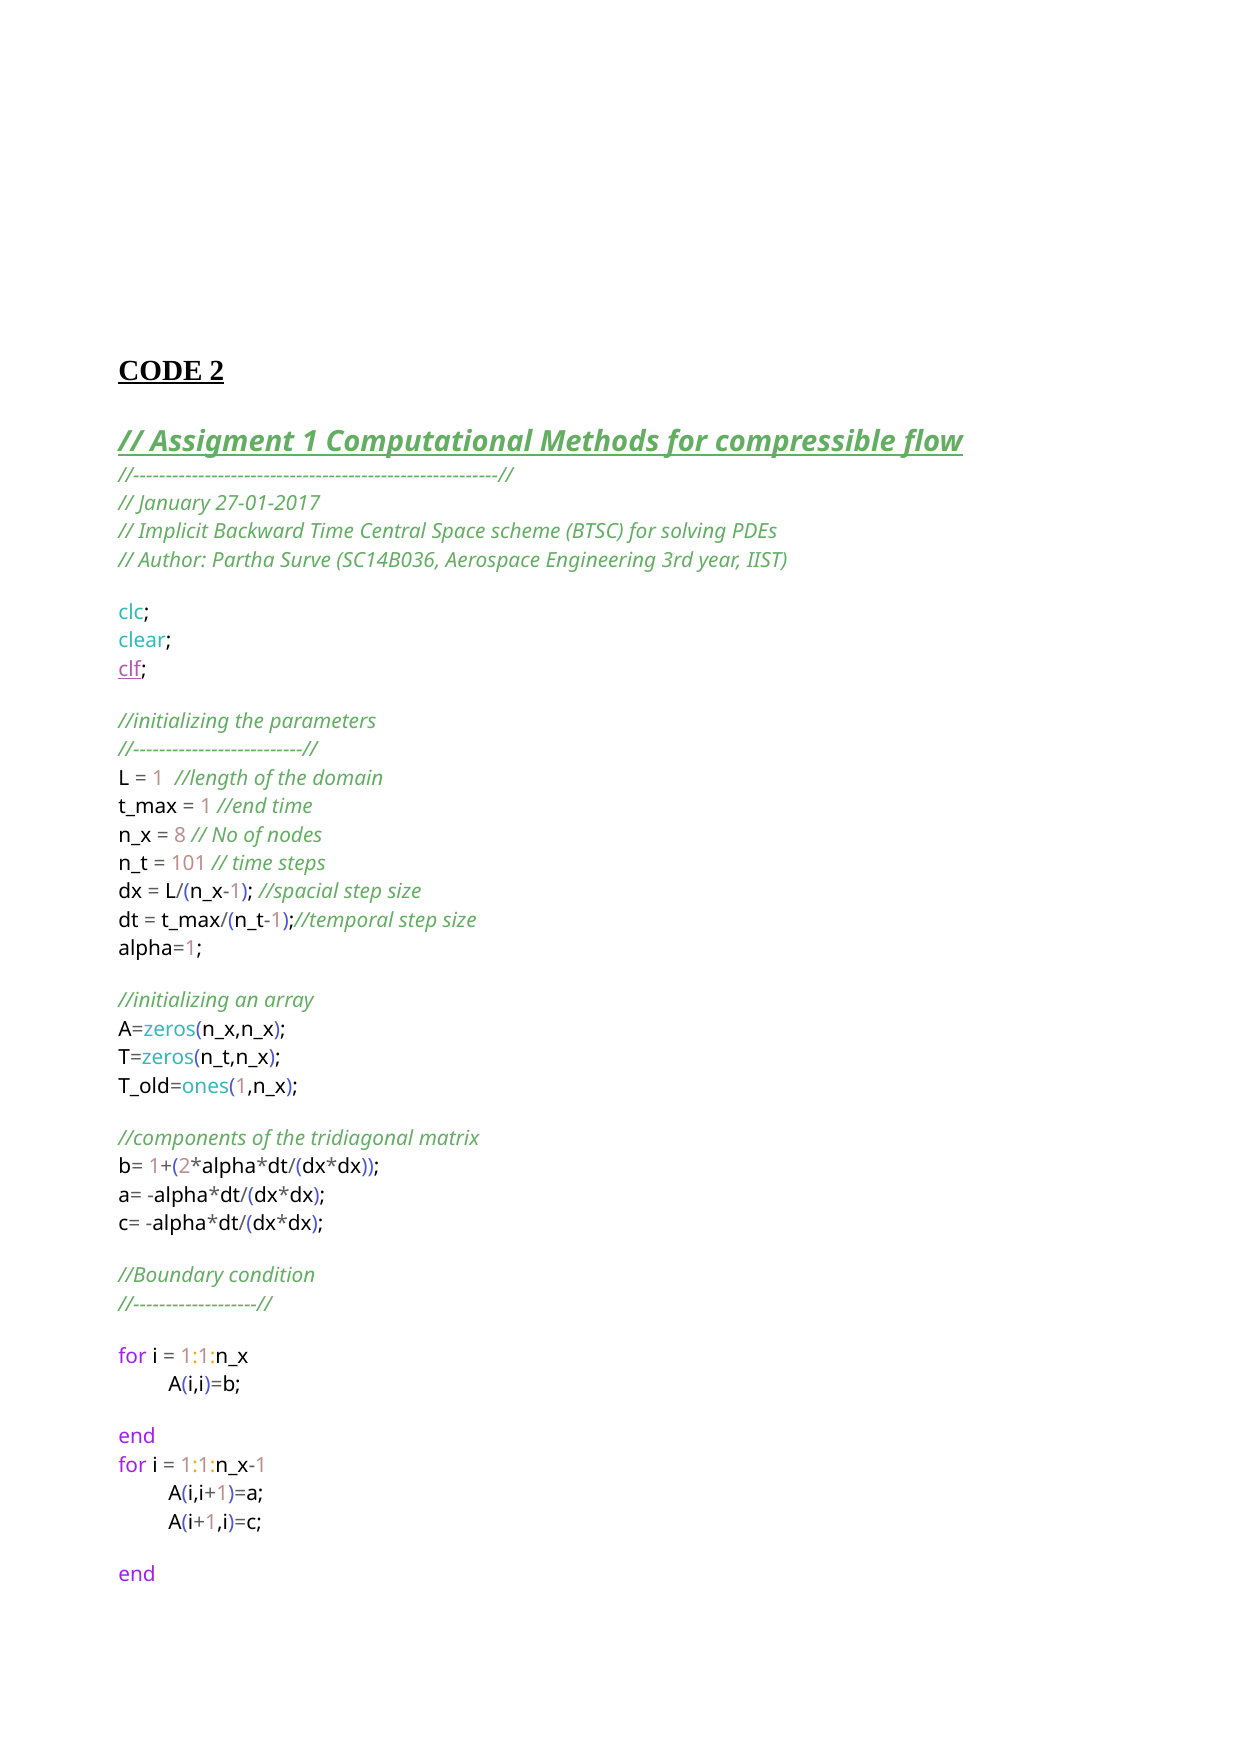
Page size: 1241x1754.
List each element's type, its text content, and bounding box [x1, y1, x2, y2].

text n_x = 8 // No of nodes [118, 820, 1122, 848]
text //--------------------------------------------------------// [118, 460, 1122, 488]
text clear; [118, 626, 1122, 654]
text A(i+1,i)=c; [118, 1507, 1122, 1536]
text alpha=1; [118, 933, 1122, 962]
text end [118, 1422, 1122, 1450]
text // January 27-01-2017 [118, 488, 1122, 517]
text a= -alpha*dt/(dx*dx); [118, 1180, 1122, 1208]
text for i = 1:1:n_x [118, 1341, 1122, 1369]
text A(i,i)=b; [118, 1369, 1122, 1398]
text //initializing an array [118, 986, 1122, 1014]
text dt = t_max/(n_t-1);//temporal step size [118, 905, 1122, 933]
text //-------------------// [118, 1289, 1122, 1317]
text A(i,i+1)=a; [118, 1478, 1122, 1507]
text //components of the tridiagonal matrix [118, 1123, 1122, 1151]
text // Assigment 1 Computational Methods for compressible flow [118, 420, 1122, 460]
text CODE 2 [118, 353, 1122, 386]
text b= 1+(2*alpha*dt/(dx*dx)); [118, 1151, 1122, 1180]
text L = 1 //length of the domain [118, 763, 1122, 791]
text clc; [118, 597, 1122, 626]
text //--------------------------// [118, 734, 1122, 763]
text t_max = 1 //end time [118, 791, 1122, 820]
text end [118, 1559, 1122, 1588]
text dx = L/(n_x-1); //spacial step size [118, 877, 1122, 905]
text //Boundary condition [118, 1260, 1122, 1289]
text n_t = 101 // time steps [118, 848, 1122, 877]
text //initializing the parameters [118, 706, 1122, 734]
text T_old=ones(1,n_x); [118, 1071, 1122, 1099]
text // Implicit Backward Time Central Space scheme (BTSC) for solving PDEs [118, 517, 1122, 545]
text for i = 1:1:n_x-1 [118, 1450, 1122, 1478]
text A=zeros(n_x,n_x); [118, 1014, 1122, 1042]
text // Author: Partha Surve (SC14B036, Aerospace Engineering 3rd year, IIST) [118, 545, 1122, 573]
text T=zeros(n_t,n_x); [118, 1042, 1122, 1071]
text clf; [118, 654, 1122, 682]
text c= -alpha*dt/(dx*dx); [118, 1208, 1122, 1237]
